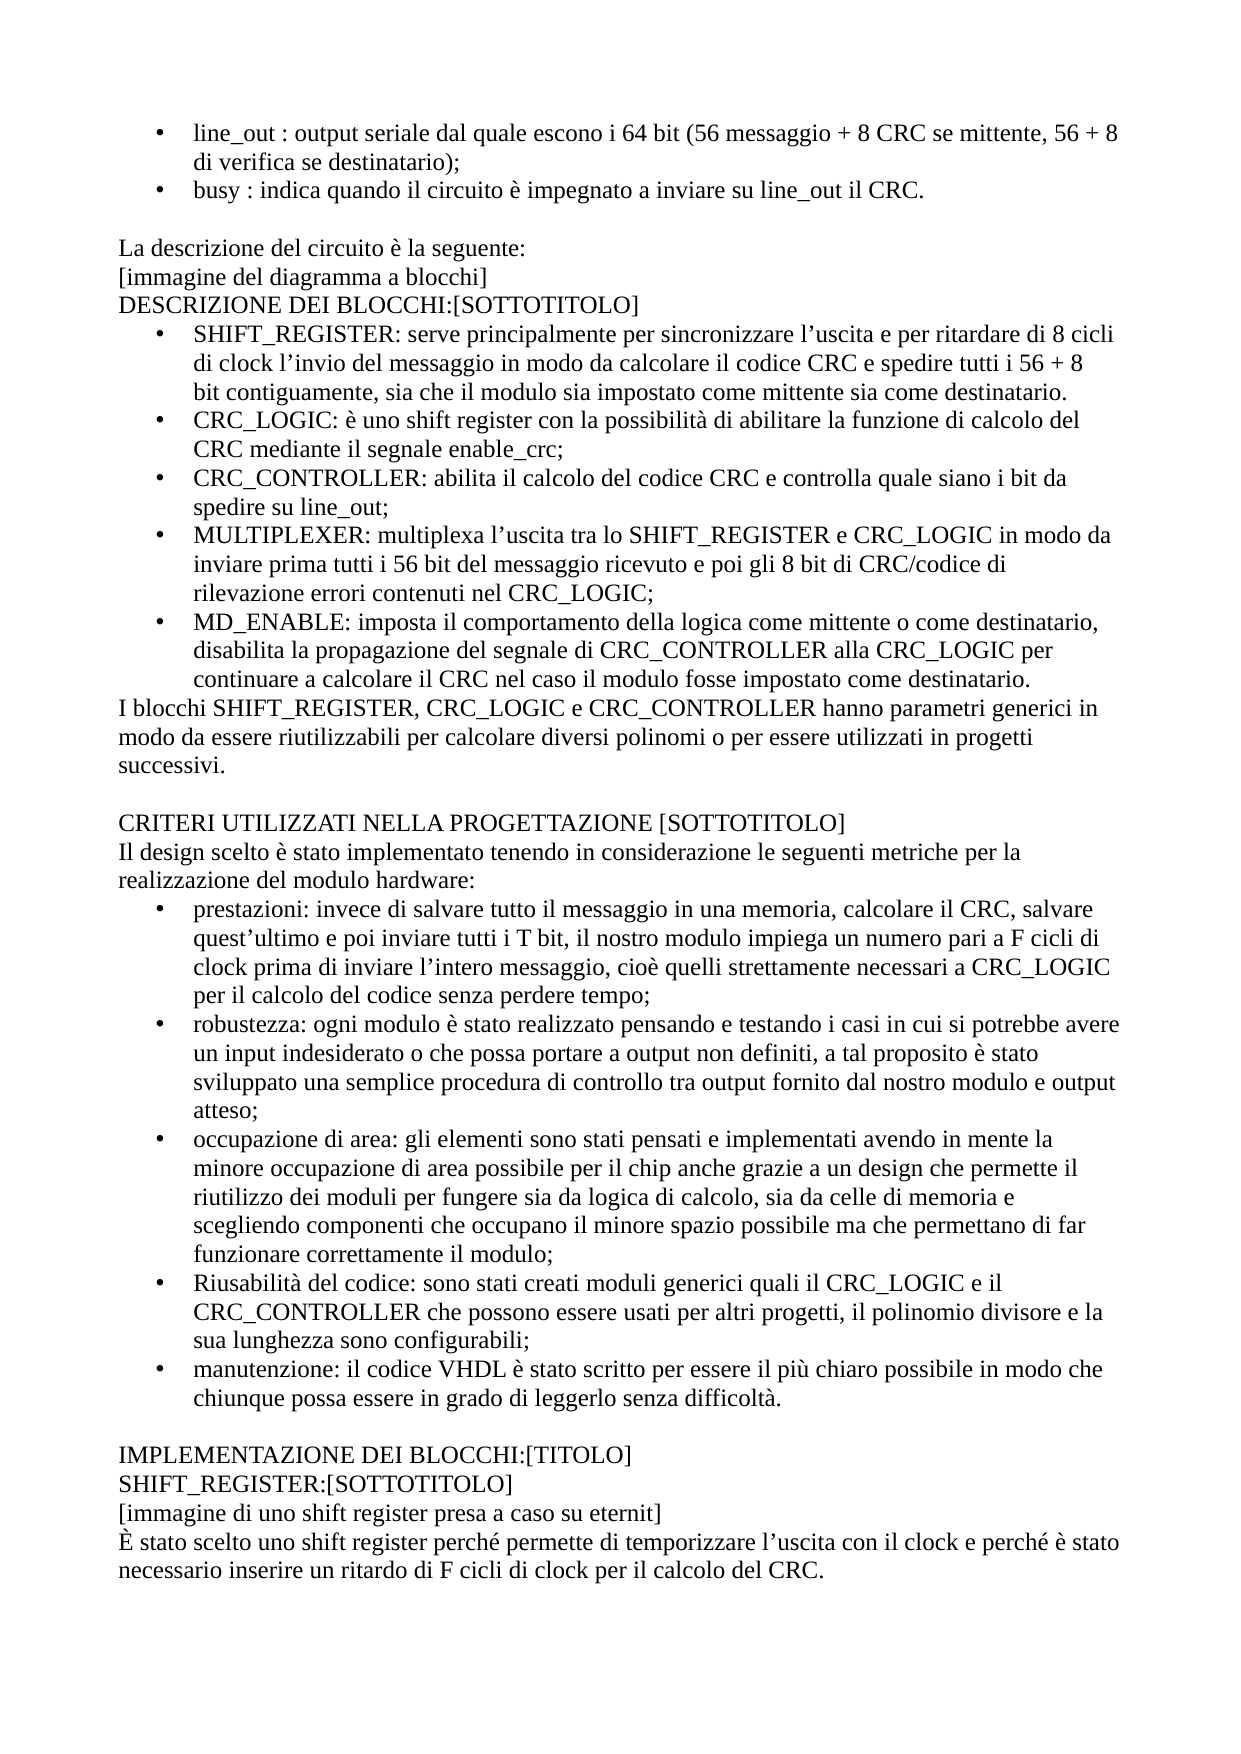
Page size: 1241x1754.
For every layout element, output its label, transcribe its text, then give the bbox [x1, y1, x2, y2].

list robustezza: ogni modulo è stato realizzato pensando e testando i casi in cui si potrebbe avere un input indesiderato o che possa portare a output non definiti, a tal proposito è stato sviluppato una semplice procedura di controllo tra output fornito dal nostro modulo e output atteso; [156, 1009, 1122, 1124]
list Riusabilità del codice: sono stati creati moduli generici quali il CRC_LOGIC e il CRC_CONTROLLER che possono essere usati per altri progetti, il polinomio divisore e la sua lunghezza sono configurabili; [156, 1268, 1122, 1354]
text La descrizione del circuito è la seguente: [118, 233, 1122, 262]
list manutenzione: il codice VHDL è stato scritto per essere il più chiaro possibile in modo che chiunque possa essere in grado di leggerlo senza difficoltà. [156, 1354, 1122, 1412]
list busy : indica quando il circuito è impegnato a inviare su line_out il CRC. [156, 176, 1122, 204]
list MD_ENABLE: imposta il comportamento della logica come mittente o come destinatario, disabilita la propagazione del segnale di CRC_CONTROLLER alla CRC_LOGIC per continuare a calcolare il CRC nel caso il modulo fosse impostato come destinatario. [156, 607, 1122, 693]
text CRITERI UTILIZZATI NELLA PROGETTAZIONE [SOTTOTITOLO] [118, 808, 1122, 837]
text [immagine del diagramma a blocchi] [118, 262, 1122, 291]
text Il design scelto è stato implementato tenendo in considerazione le seguenti metriche per la realizzazione del modulo hardware: [118, 837, 1122, 894]
text DESCRIZIONE DEI BLOCCHI:[SOTTOTITOLO] [118, 291, 1122, 319]
list prestazioni: invece di salvare tutto il messaggio in una memoria, calcolare il CRC, salvare quest’ultimo e poi inviare tutti i T bit, il nostro modulo impiega un numero pari a F cicli di clock prima di inviare l’intero messaggio, cioè quelli strettamente necessari a CRC_LOGIC per il calcolo del codice senza perdere tempo; [156, 894, 1122, 1009]
list CRC_LOGIC: è uno shift register con la possibilità di abilitare la funzione di calcolo del CRC mediante il segnale enable_crc; [156, 406, 1122, 463]
list MULTIPLEXER: multiplexa l’uscita tra lo SHIFT_REGISTER e CRC_LOGIC in modo da inviare prima tutti i 56 bit del messaggio ricevuto e poi gli 8 bit di CRC/codice di rilevazione errori contenuti nel CRC_LOGIC; [156, 521, 1122, 607]
text I blocchi SHIFT_REGISTER, CRC_LOGIC e CRC_CONTROLLER hanno parametri generici in modo da essere riutilizzabili per calcolare diversi polinomi o per essere utilizzati in progetti successivi. [118, 693, 1122, 779]
text È stato scelto uno shift register perché permette di temporizzare l’uscita con il clock e perché è stato necessario inserire un ritardo di F cicli di clock per il calcolo del CRC. [118, 1527, 1122, 1584]
list line_out : output seriale dal quale escono i 64 bit (56 messaggio + 8 CRC se mittente, 56 + 8 di verifica se destinatario); [156, 118, 1122, 176]
list SHIFT_REGISTER: serve principalmente per sincronizzare l’uscita e per ritardare di 8 cicli di clock l’invio del messaggio in modo da calcolare il codice CRC e spedire tutti i 56 + 8 bit contiguamente, sia che il modulo sia impostato come mittente sia come destinatario. [156, 319, 1122, 406]
list CRC_CONTROLLER: abilita il calcolo del codice CRC e controlla quale siano i bit da spedire su line_out; [156, 463, 1122, 521]
text SHIFT_REGISTER:[SOTTOTITOLO] [immagine di uno shift register presa a caso su eternit] [118, 1469, 1122, 1527]
list occupazione di area: gli elementi sono stati pensati e implementati avendo in mente la minore occupazione di area possibile per il chip anche grazie a un design che permette il riutilizzo dei moduli per fungere sia da logica di calcolo, sia da celle di memoria e scegliendo componenti che occupano il minore spazio possibile ma che permettano di far funzionare correttamente il modulo; [156, 1124, 1122, 1268]
text IMPLEMENTAZIONE DEI BLOCCHI:[TITOLO] [118, 1441, 1122, 1469]
